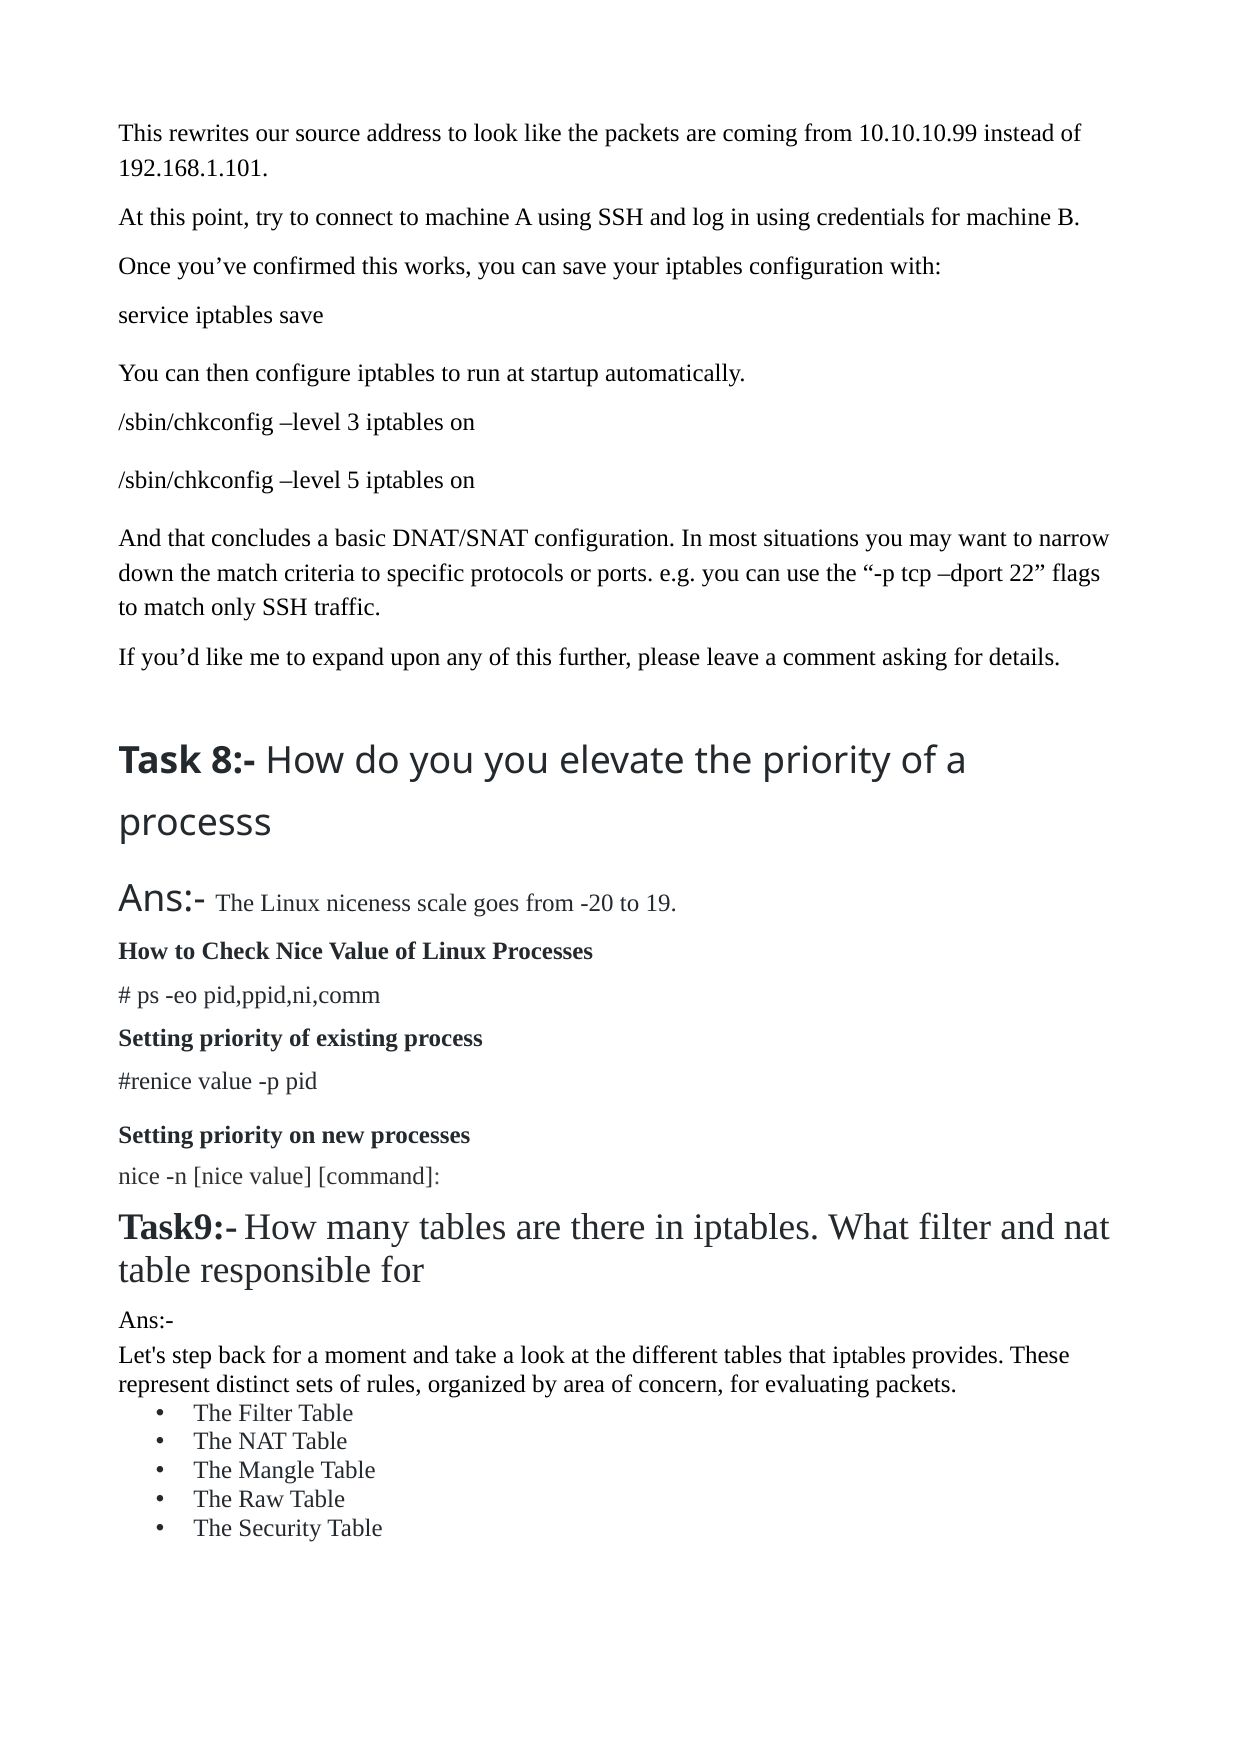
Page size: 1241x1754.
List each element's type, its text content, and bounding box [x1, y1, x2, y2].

list The Raw Table [156, 1484, 1122, 1513]
list The Security Table [156, 1513, 1122, 1541]
text And that concludes a basic DNAT/SNAT configuration. In most situations you may want to narrow down the match criteria to specific protocols or ports. e.g. you can use the “-p tcp –dport 22” flags to match only SSH traffic. [118, 523, 1122, 621]
text Ans:- [118, 1306, 1122, 1334]
list The Filter Table [156, 1398, 1122, 1426]
text #renice value -p pid [118, 1066, 1122, 1095]
list The Mangle Table [156, 1455, 1122, 1484]
text At this point, try to connect to machine A using SSH and log in using credentials for machine B. [118, 202, 1122, 230]
text Task 8:- How do you you elevate the priority of a processs [118, 734, 1122, 846]
text Setting priority of existing process [118, 1023, 1122, 1052]
text You can then configure iptables to run at startup automatically. [118, 358, 1122, 387]
text If you’d like me to expand upon any of this further, please leave a comment asking for details. [118, 642, 1122, 670]
text # ps -eo pid,ppid,ni,comm [118, 980, 1122, 1008]
text service iptables save [118, 300, 1122, 328]
text How to Check Nice Value of Linux Processes [118, 936, 1122, 965]
text This rewrites our source address to look like the packets are coming from 10.10.10.99 instead of 192.168.1.101. [118, 118, 1122, 181]
text Once you’ve confirmed this works, you can save your iptables configuration with: [118, 251, 1122, 279]
text /sbin/chkconfig –level 3 iptables on [118, 407, 1122, 436]
text nice -n [nice value] [command]: [118, 1161, 1122, 1190]
text Let's step back for a moment and take a look at the different tables that iptables provides. These represent distinct sets of rules, organized by area of concern, for evaluating packets. [118, 1340, 1122, 1398]
text Task9:- How many tables are there in iptables. What filter and nat table responsible for [118, 1205, 1122, 1291]
list The NAT Table [156, 1426, 1122, 1455]
text Ans:- The Linux niceness scale goes from -20 to 19. [118, 871, 1122, 922]
subtitle Setting priority on new processes [118, 1120, 1122, 1149]
text /sbin/chkconfig –level 5 iptables on [118, 465, 1122, 494]
